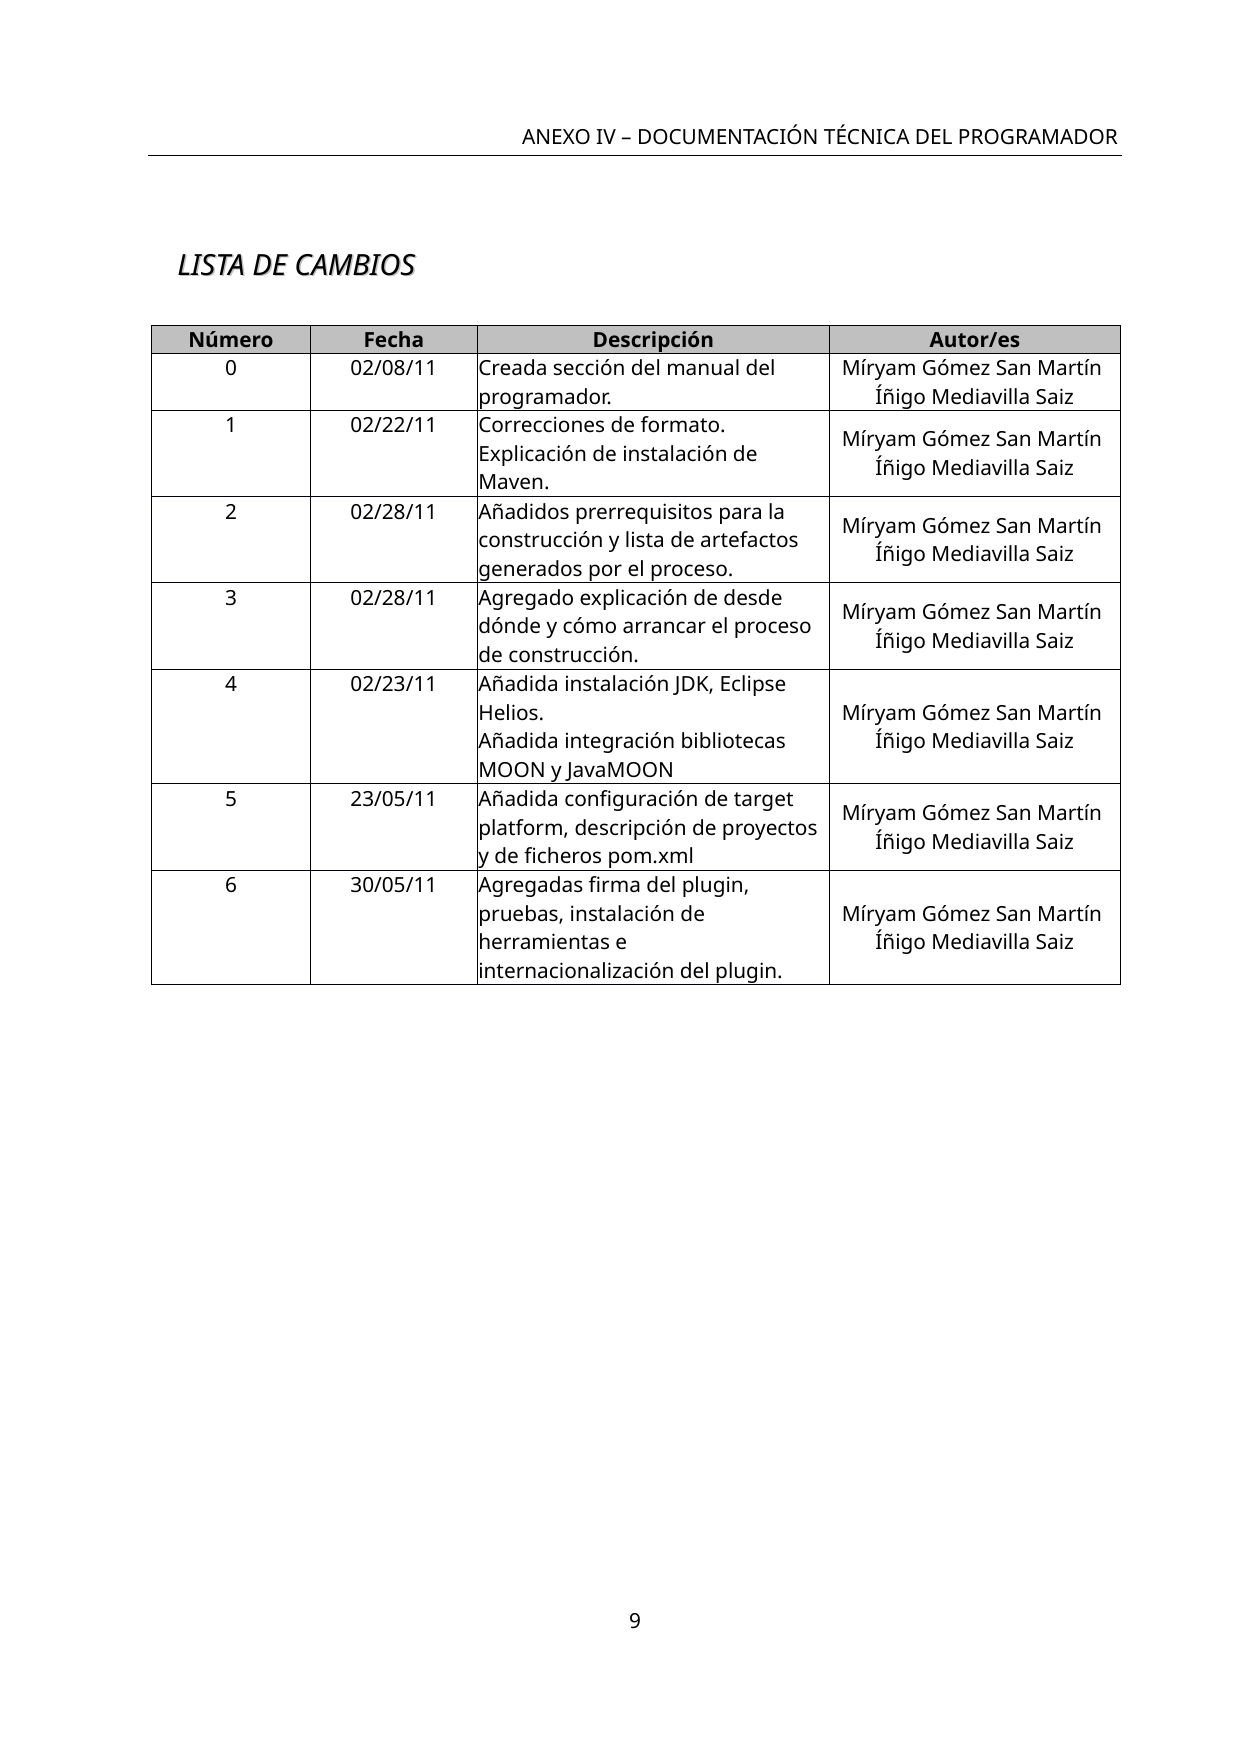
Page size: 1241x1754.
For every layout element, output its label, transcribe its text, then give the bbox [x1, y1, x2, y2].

table_cell 08/02/11 [311, 354, 477, 410]
table_cell 23/02/11 [311, 670, 477, 783]
table_cell 0 [152, 354, 310, 410]
table_cell Añadidos prerrequisitos para la construcción y lista de artefactos generados por el proceso. [478, 497, 829, 582]
table_cell 30/05/11 [311, 871, 477, 984]
table_cell Agregadas firma del plugin, pruebas, instalación de herramientas e internacionalización del plugin. [478, 871, 829, 984]
table_cell Míryam Gómez San Martín Íñigo Mediavilla Saiz [830, 871, 1120, 984]
table_cell Agregado explicación de desde dónde y cómo arrancar el proceso de construcción. [478, 583, 829, 668]
table_cell Correcciones de formato. Explicación de instalación de Maven. [478, 411, 829, 496]
table_cell Míryam Gómez San Martín Íñigo Mediavilla Saiz [830, 354, 1120, 410]
table_cell Míryam Gómez San Martín Íñigo Mediavilla Saiz [830, 411, 1120, 496]
table_cell Creada sección del manual del programador. [478, 354, 829, 410]
table_cell Míryam Gómez San Martín Íñigo Mediavilla Saiz [830, 583, 1120, 668]
table_cell 4 [152, 670, 310, 783]
table_header Número [152, 326, 310, 353]
table_cell 1 [152, 411, 310, 496]
table_cell Míryam Gómez San Martín Íñigo Mediavilla Saiz [830, 670, 1120, 783]
subtitle Lista de cambios [177, 244, 1122, 284]
table_cell 22/02/11 [311, 411, 477, 496]
table_cell 23/05/11 [311, 784, 477, 869]
table_cell Míryam Gómez San Martín Íñigo Mediavilla Saiz [830, 784, 1120, 869]
table_cell 28/02/11 [311, 583, 477, 668]
table_cell 28/02/11 [311, 497, 477, 582]
table_cell 3 [152, 583, 310, 668]
table_cell 5 [152, 784, 310, 869]
table_cell 2 [152, 497, 310, 582]
table_cell Añadida configuración de target platform, descripción de proyectos y de ficheros pom.xml [478, 784, 829, 869]
table_cell Míryam Gómez San Martín Íñigo Mediavilla Saiz [830, 497, 1120, 582]
table_header Autor/es [830, 326, 1120, 353]
table_cell 6 [152, 871, 310, 984]
table_header Fecha [311, 326, 477, 353]
table_header Descripción [478, 326, 829, 353]
table_cell Añadida instalación JDK, Eclipse Helios. Añadida integración bibliotecas MOON y JavaMOON [478, 670, 829, 783]
